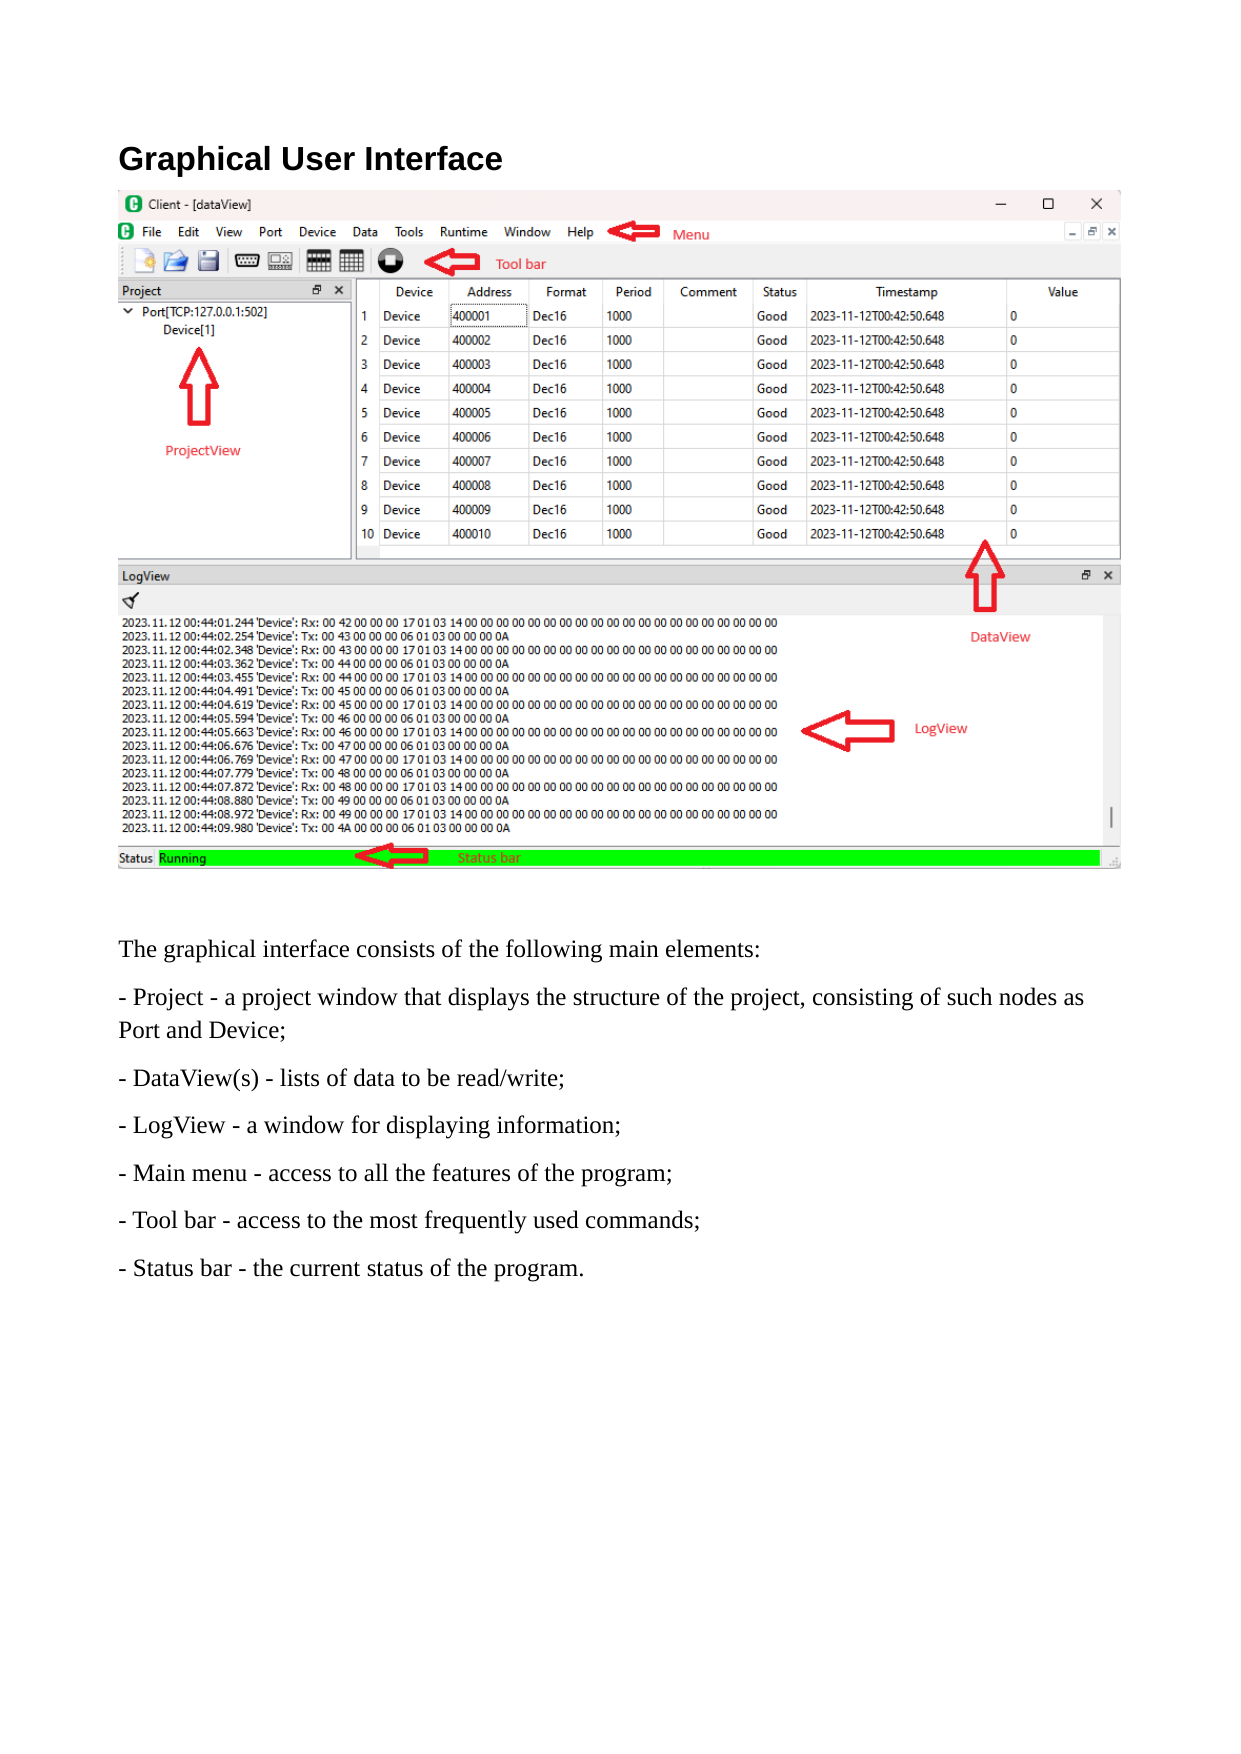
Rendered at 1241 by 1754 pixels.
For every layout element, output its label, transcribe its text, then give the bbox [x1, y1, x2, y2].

text - Status bar - the current status of the program. [118, 1253, 1122, 1282]
text - Tool bar - access to the most frequently used commands; [118, 1205, 1122, 1234]
picture [118, 190, 1123, 870]
subtitle Graphical User Interface [118, 139, 1122, 177]
text - Main menu - access to all the features of the program; [118, 1158, 1122, 1187]
text - Project - a project window that displays the structure of the project, consisting of such nodes as Port and Device; [118, 982, 1122, 1044]
text - DataView(s) - lists of data to be read/write; [118, 1063, 1122, 1091]
text - LogView - a window for displaying information; [118, 1110, 1122, 1139]
text The graphical interface consists of the following main elements: [118, 934, 1122, 963]
